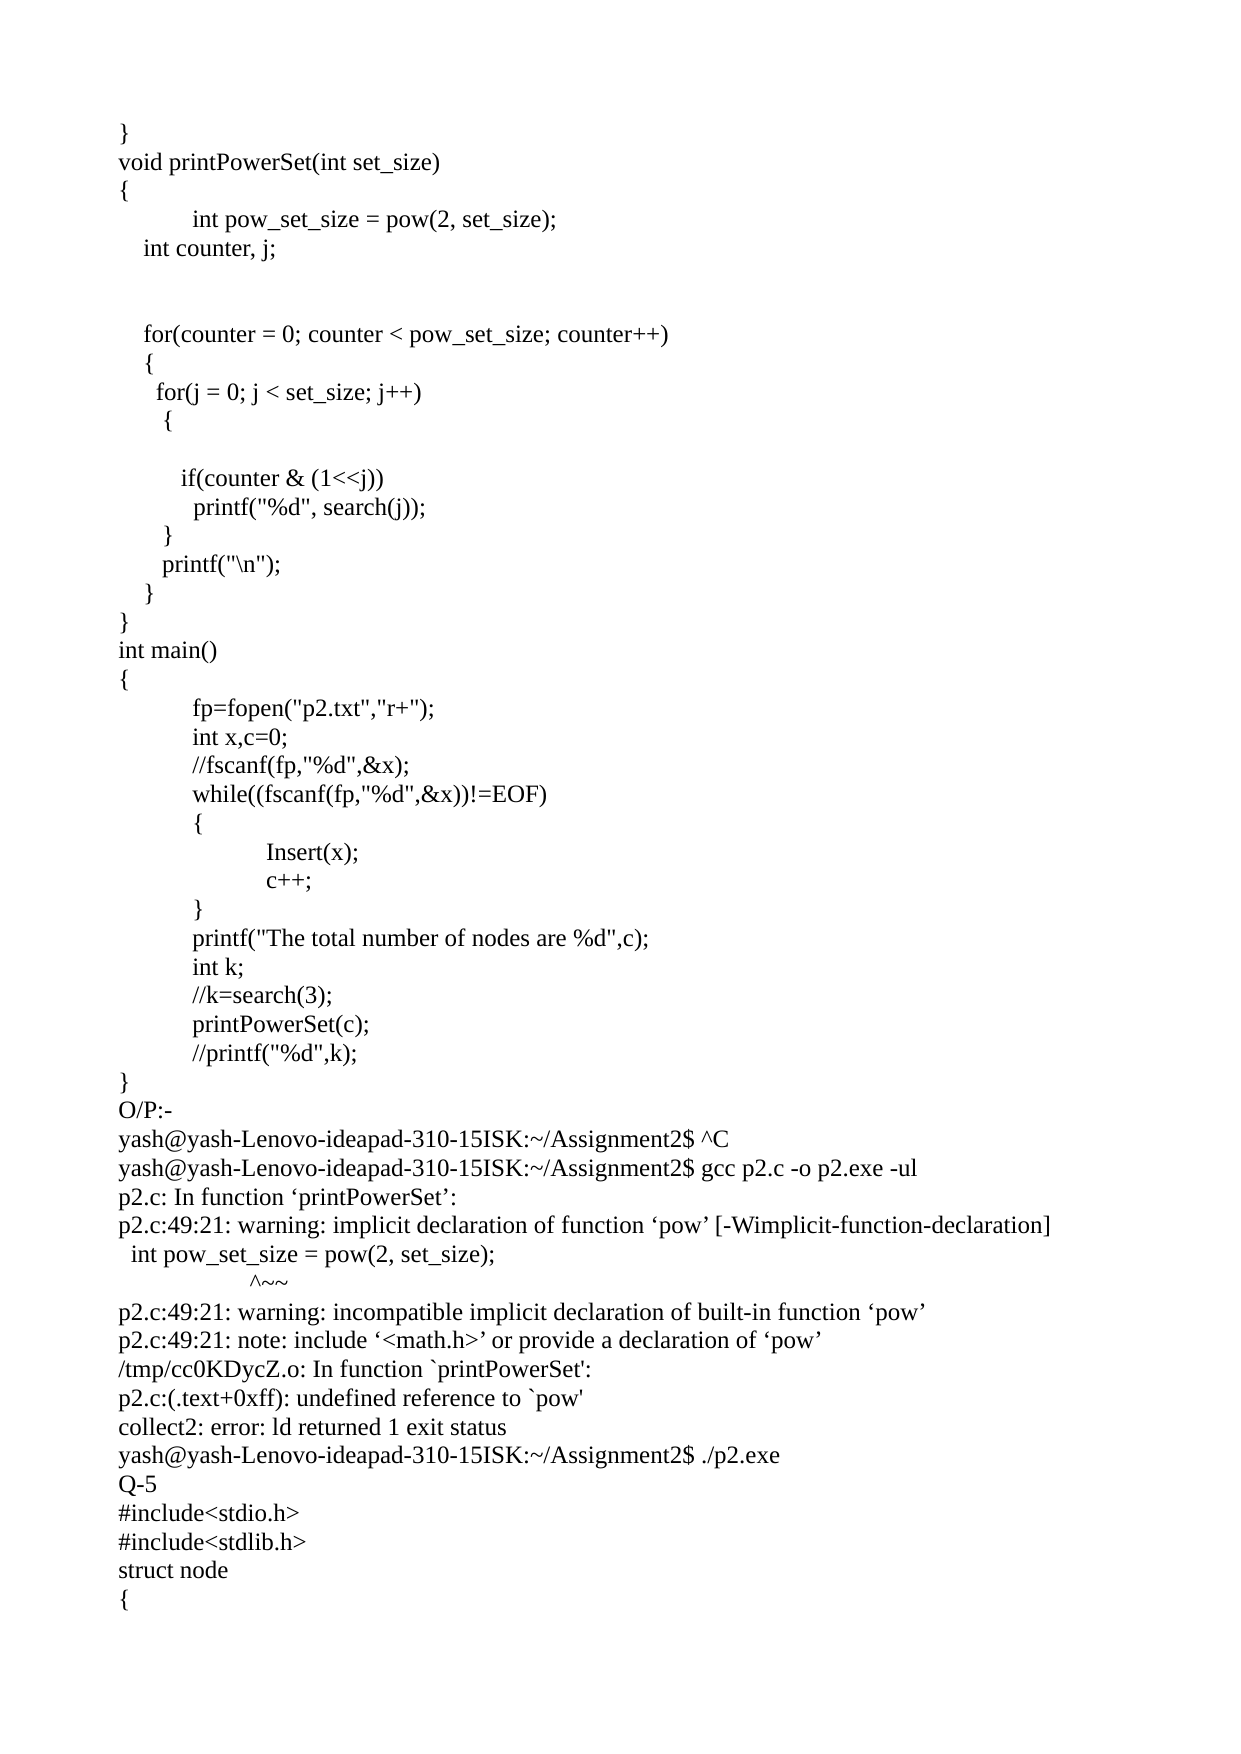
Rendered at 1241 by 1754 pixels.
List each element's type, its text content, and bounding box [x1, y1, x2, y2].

text collect2: error: ld returned 1 exit status [118, 1412, 1122, 1441]
text { [118, 176, 1122, 204]
text #include<stdio.h> [118, 1498, 1122, 1527]
text int k; [118, 952, 1122, 981]
text c++; [118, 866, 1122, 894]
text p2.c:49:21: warning: implicit declaration of function ‘pow’ [-Wimplicit-function-declaration] [118, 1211, 1122, 1239]
text p2.c: In function ‘printPowerSet’: [118, 1182, 1122, 1211]
text p2.c:49:21: note: include ‘<math.h>’ or provide a declaration of ‘pow’ [118, 1326, 1122, 1354]
text //fscanf(fp,"%d",&x); [118, 751, 1122, 779]
text yash@yash-Lenovo-ideapad-310-15ISK:~/Assignment2$ ./p2.exe [118, 1441, 1122, 1469]
text { [118, 664, 1122, 693]
text O/P:- [118, 1096, 1122, 1124]
text { [118, 808, 1122, 837]
text if(counter & (1<<j)) [118, 463, 1122, 492]
text printf("%d", search(j)); [118, 492, 1122, 521]
text yash@yash-Lenovo-ideapad-310-15ISK:~/Assignment2$ ^C [118, 1124, 1122, 1153]
text ^~~ [118, 1268, 1122, 1297]
text void printPowerSet(int set_size) [118, 147, 1122, 176]
text p2.c:49:21: warning: incompatible implicit declaration of built-in function ‘pow’ [118, 1297, 1122, 1326]
text Q-5 [118, 1469, 1122, 1498]
text int main() [118, 636, 1122, 664]
text int pow_set_size = pow(2, set_size); [118, 1239, 1122, 1268]
text yash@yash-Lenovo-ideapad-310-15ISK:~/Assignment2$ gcc p2.c -o p2.exe -ul [118, 1153, 1122, 1182]
text printf("The total number of nodes are %d",c); [118, 923, 1122, 952]
text struct node [118, 1556, 1122, 1584]
text p2.c:(.text+0xff): undefined reference to `pow' [118, 1383, 1122, 1412]
text int pow_set_size = pow(2, set_size); [118, 204, 1122, 233]
text } [118, 118, 1122, 147]
text /tmp/cc0KDycZ.o: In function `printPowerSet': [118, 1354, 1122, 1383]
text //printf("%d",k); [118, 1038, 1122, 1067]
text while((fscanf(fp,"%d",&x))!=EOF) [118, 779, 1122, 808]
text for(j = 0; j < set_size; j++) [118, 377, 1122, 406]
text int x,c=0; [118, 722, 1122, 751]
text fp=fopen("p2.txt","r+"); [118, 693, 1122, 722]
text } [118, 1067, 1122, 1096]
text Insert(x); [118, 837, 1122, 866]
text printPowerSet(c); [118, 1009, 1122, 1038]
text } [118, 607, 1122, 636]
text } [118, 521, 1122, 549]
text for(counter = 0; counter < pow_set_size; counter++) [118, 319, 1122, 348]
text } [118, 894, 1122, 923]
text { [118, 348, 1122, 377]
text #include<stdlib.h> [118, 1527, 1122, 1556]
text } [118, 578, 1122, 607]
text int counter, j; [118, 233, 1122, 262]
text //k=search(3); [118, 981, 1122, 1009]
text printf("\n"); [118, 549, 1122, 578]
text { [118, 406, 1122, 434]
text { [118, 1584, 1122, 1613]
